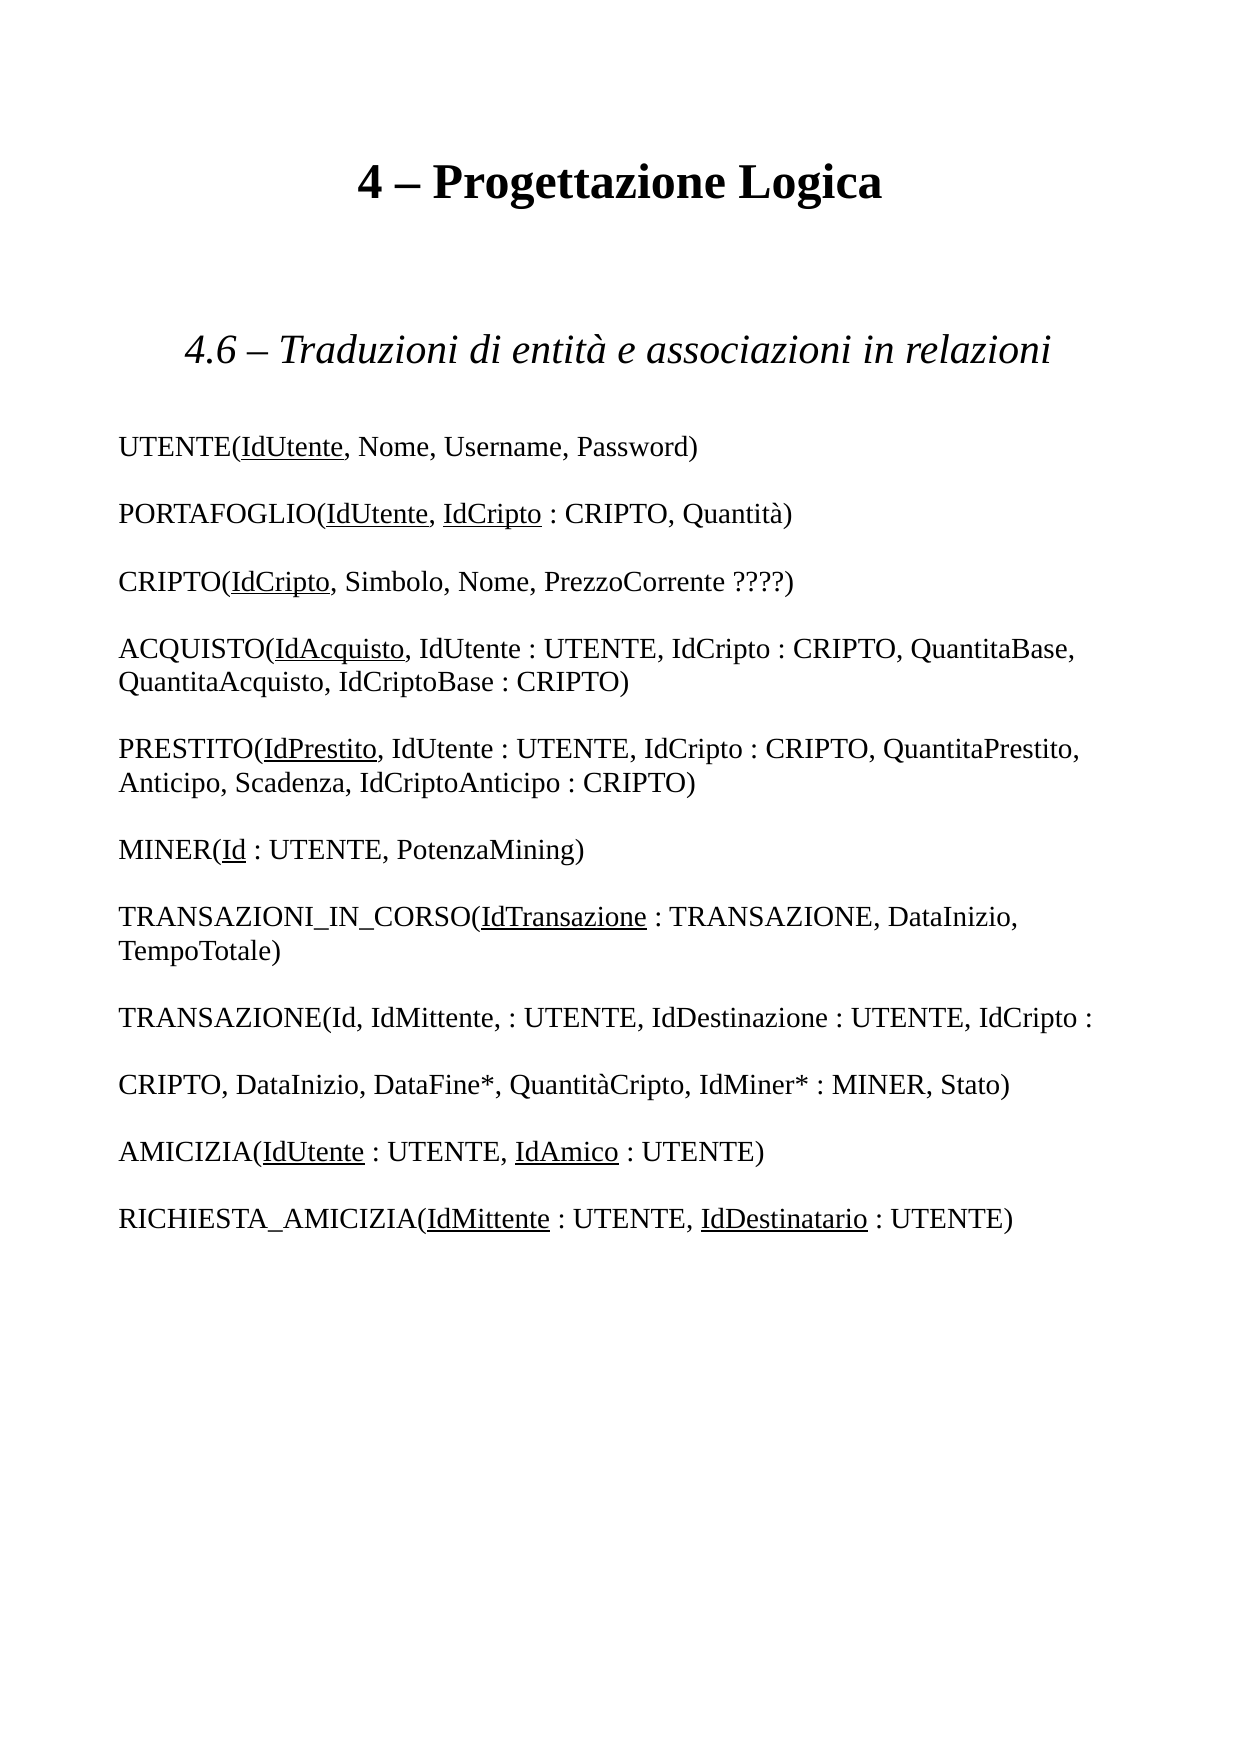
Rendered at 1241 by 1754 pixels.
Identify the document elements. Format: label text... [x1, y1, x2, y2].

text RICHIESTA_AMICIZIA(IdMittente : UTENTE, IdDestinatario : UTENTE) [118, 1201, 1122, 1234]
text 4.6 – Traduzioni di entità e associazioni in relazioni [118, 324, 1122, 372]
text 4 – Progettazione Logica [118, 152, 1122, 209]
text TRANSAZIONE(Id, IdMittente, : UTENTE, IdDestinazione : UTENTE, IdCripto : [118, 1000, 1122, 1033]
text PRESTITO(IdPrestito, IdUtente : UTENTE, IdCripto : CRIPTO, QuantitaPrestito, Anticipo, Scadenza, IdCriptoAnticipo : CRIPTO) [118, 731, 1122, 798]
text MINER(Id : UTENTE, PotenzaMining) [118, 832, 1122, 866]
text QuantitaAcquisto, IdCriptoBase : CRIPTO) [118, 664, 1122, 698]
text AMICIZIA(IdUtente : UTENTE, IdAmico : UTENTE) [118, 1134, 1122, 1167]
text UTENTE(IdUtente, Nome, Username, Password) [118, 429, 1122, 463]
text ACQUISTO(IdAcquisto, IdUtente : UTENTE, IdCripto : CRIPTO, QuantitaBase, [118, 631, 1122, 664]
text PORTAFOGLIO(IdUtente, IdCripto : CRIPTO, Quantità) [118, 497, 1122, 530]
text CRIPTO, DataInizio, DataFine*, QuantitàCripto, IdMiner* : MINER, Stato) [118, 1067, 1122, 1100]
text CRIPTO(IdCripto, Simbolo, Nome, PrezzoCorrente ????) [118, 564, 1122, 597]
text TRANSAZIONI_IN_CORSO(IdTransazione : TRANSAZIONE, DataInizio, TempoTotale) [118, 899, 1122, 966]
